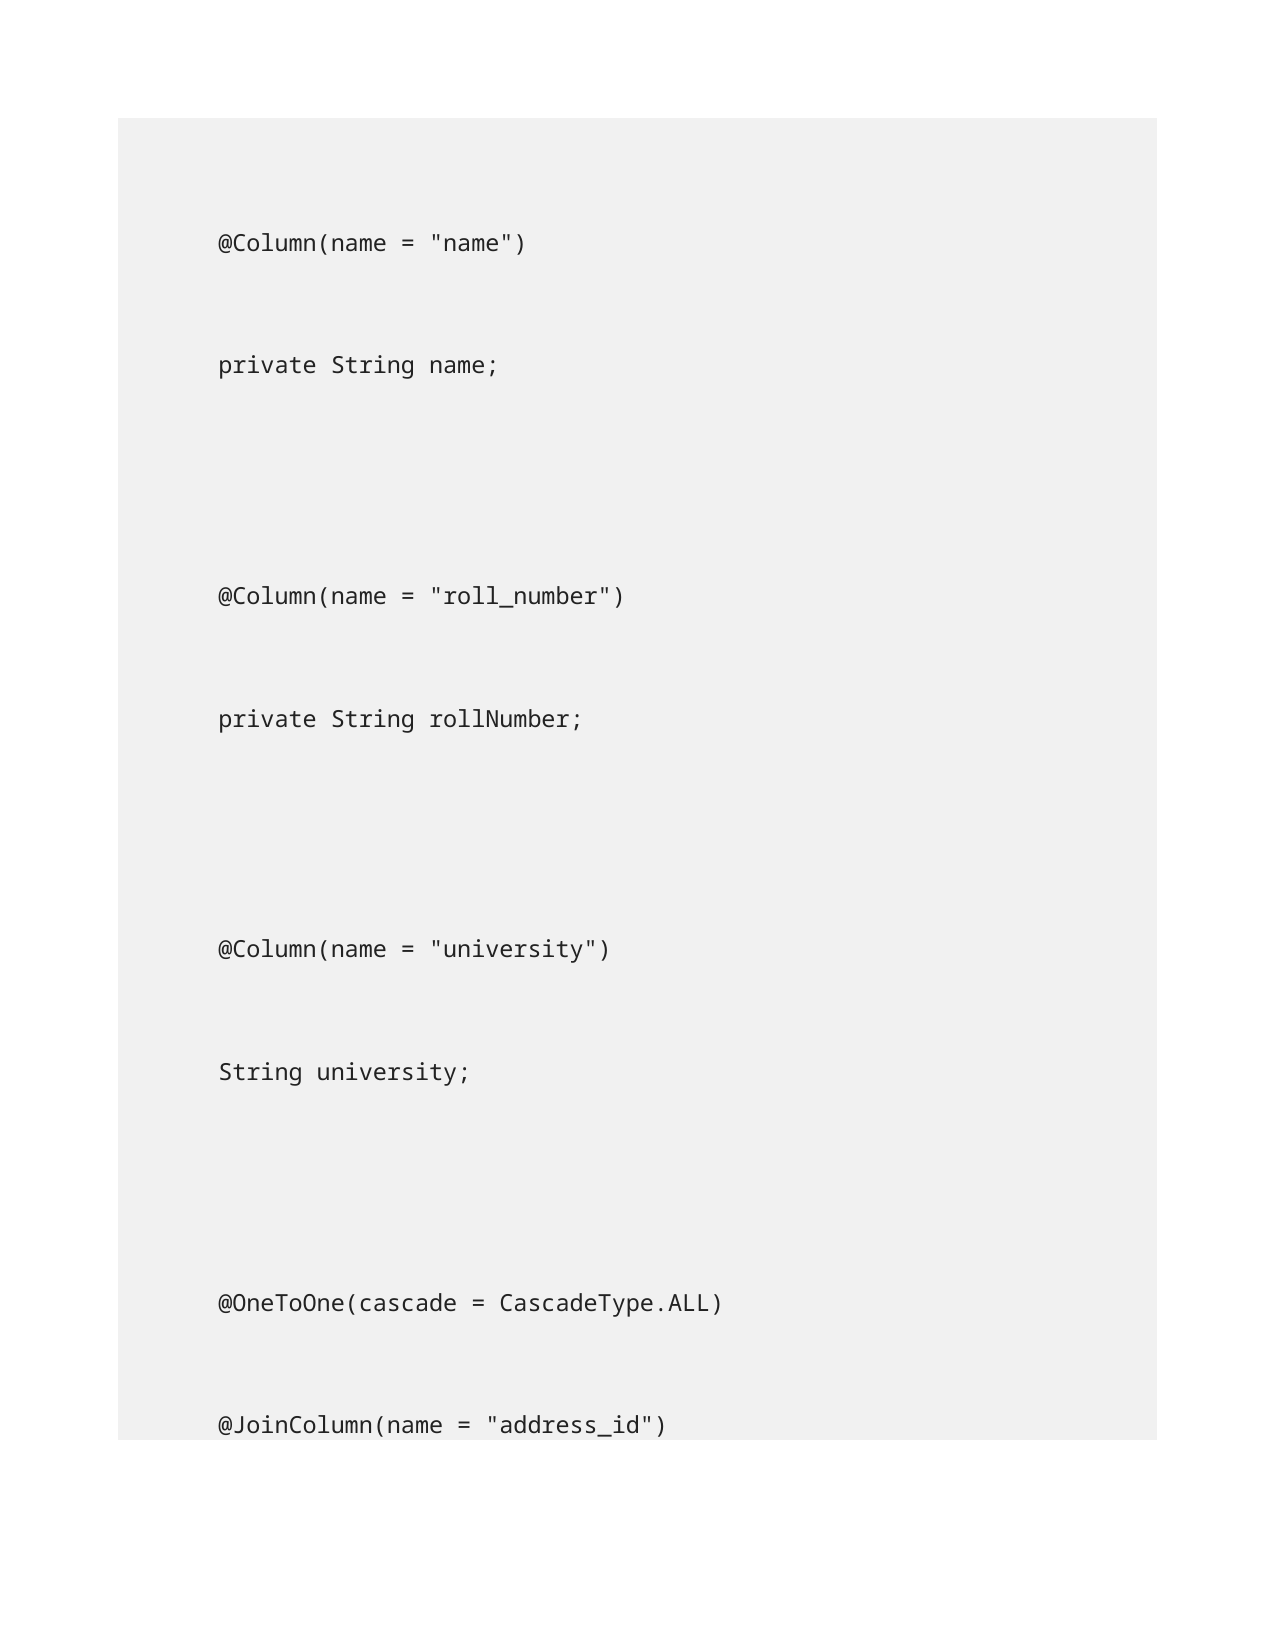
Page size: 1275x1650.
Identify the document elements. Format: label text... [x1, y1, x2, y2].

text @OneToOne(cascade = CascadeType.ALL) [118, 1286, 1157, 1318]
text @Column(name = "university") [118, 933, 1157, 964]
text private String rollNumber; [118, 702, 1157, 734]
text private String name; [118, 349, 1157, 381]
text @Column(name = "name") [118, 226, 1157, 258]
text @JoinColumn(name = "address_id") [118, 1408, 1157, 1440]
text @Column(name = "roll_number") [118, 579, 1157, 611]
text String university; [118, 1055, 1157, 1087]
